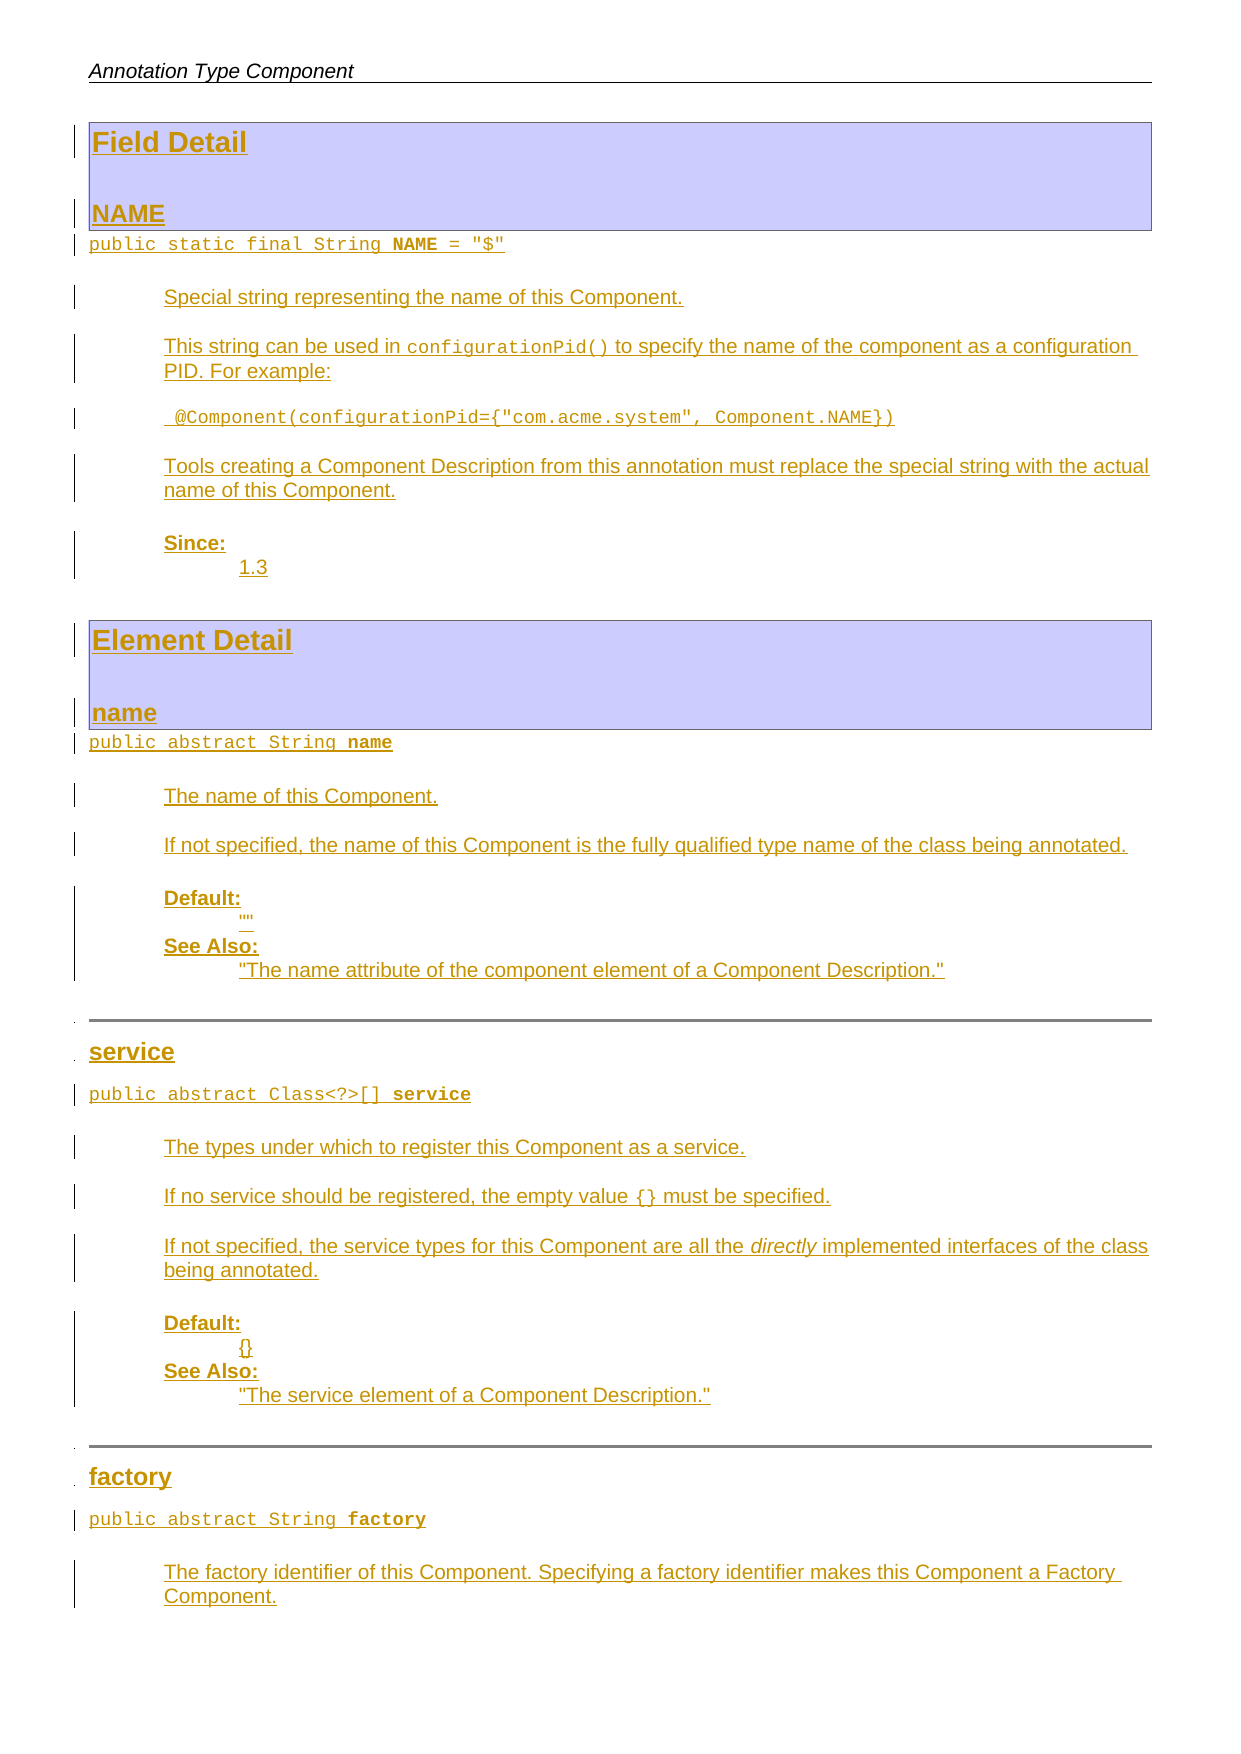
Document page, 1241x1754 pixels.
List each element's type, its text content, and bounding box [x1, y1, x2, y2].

text Default: [163, 1311, 1152, 1335]
text @Component(configurationPid={"com.acme.system", Component.NAME}) [163, 408, 1152, 429]
text This string can be used in configurationPid() to specify the name of the component as a configuration PID. For example: [163, 334, 1152, 383]
text public abstract String factory [88, 1510, 1152, 1531]
text {} [238, 1335, 1152, 1359]
text The name of this Component. [163, 783, 1152, 807]
text See Also: [163, 1359, 1152, 1383]
subtitle name [90, 695, 1151, 729]
text 1.3 [238, 555, 1152, 579]
subtitle Element Detail [90, 621, 1151, 657]
subtitle Field Detail [90, 123, 1151, 158]
text If not specified, the name of this Component is the fully qualified type name of the class being annotated. [163, 832, 1152, 856]
text Tools creating a Component Description from this annotation must replace the special string with the actual name of this Component. [163, 454, 1152, 502]
text "The name attribute of the component element of a Component Description." [238, 957, 1152, 981]
text "" [238, 909, 1152, 933]
text public abstract String name [88, 733, 1152, 754]
text See Also: [163, 933, 1152, 957]
subtitle NAME [90, 196, 1151, 230]
text If no service should be registered, the empty value {} must be specified. [163, 1184, 1152, 1209]
subtitle factory [88, 1482, 163, 1486]
text public abstract Class<?>[] service [88, 1084, 1152, 1106]
subtitle factory [167, 1482, 1152, 1486]
text If not specified, the service types for this Component are all the directly implemented interfaces of the class being annotated. [163, 1234, 1152, 1282]
text Default: [163, 886, 1152, 909]
text "The service element of a Component Description." [238, 1383, 1152, 1407]
text public static final String NAME = "$" [88, 234, 1152, 256]
text Since: [163, 531, 1152, 555]
text The factory identifier of this Component. Specifying a factory identifier makes this Component a Factory Component. [163, 1560, 1152, 1608]
text The types under which to register this Component as a service. [163, 1135, 1152, 1159]
text Special string representing the name of this Component. [163, 285, 1152, 309]
